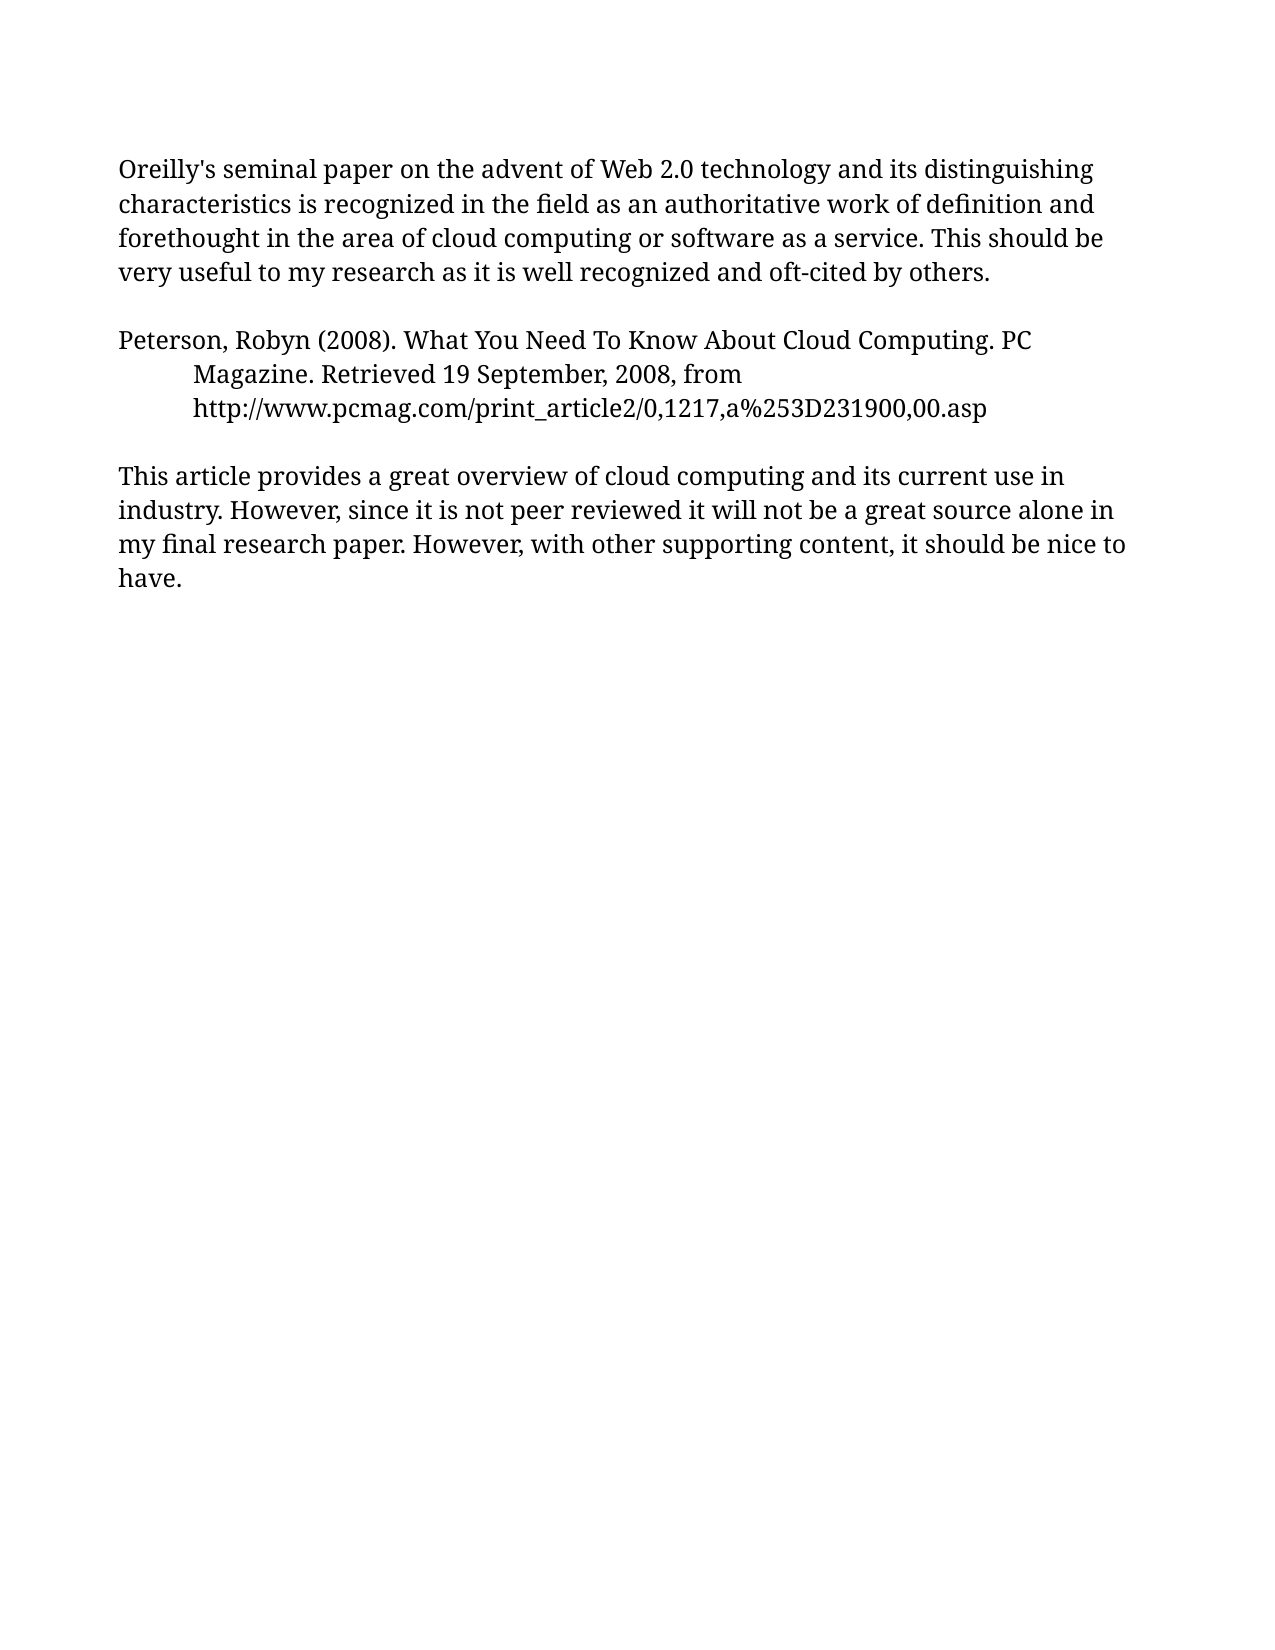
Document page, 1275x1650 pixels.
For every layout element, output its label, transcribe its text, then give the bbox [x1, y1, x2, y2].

text Oreilly's seminal paper on the advent of Web 2.0 technology and its distinguishing characteristics is recognized in the field as an authoritative work of definition and forethought in the area of cloud computing or software as a service. This should be very useful to my research as it is well recognized and oft-cited by others. [118, 152, 1157, 288]
text This article provides a great overview of cloud computing and its current use in industry. However, since it is not peer reviewed it will not be a great source alone in my final research paper. However, with other supporting content, it should be nice to have. [118, 459, 1157, 595]
text Peterson, Robyn (2008). What You Need To Know About Cloud Computing. PC Magazine. Retrieved 19 September, 2008, from http://www.pcmag.com/print_article2/0,1217,a%253D231900,00.asp [118, 322, 1157, 425]
